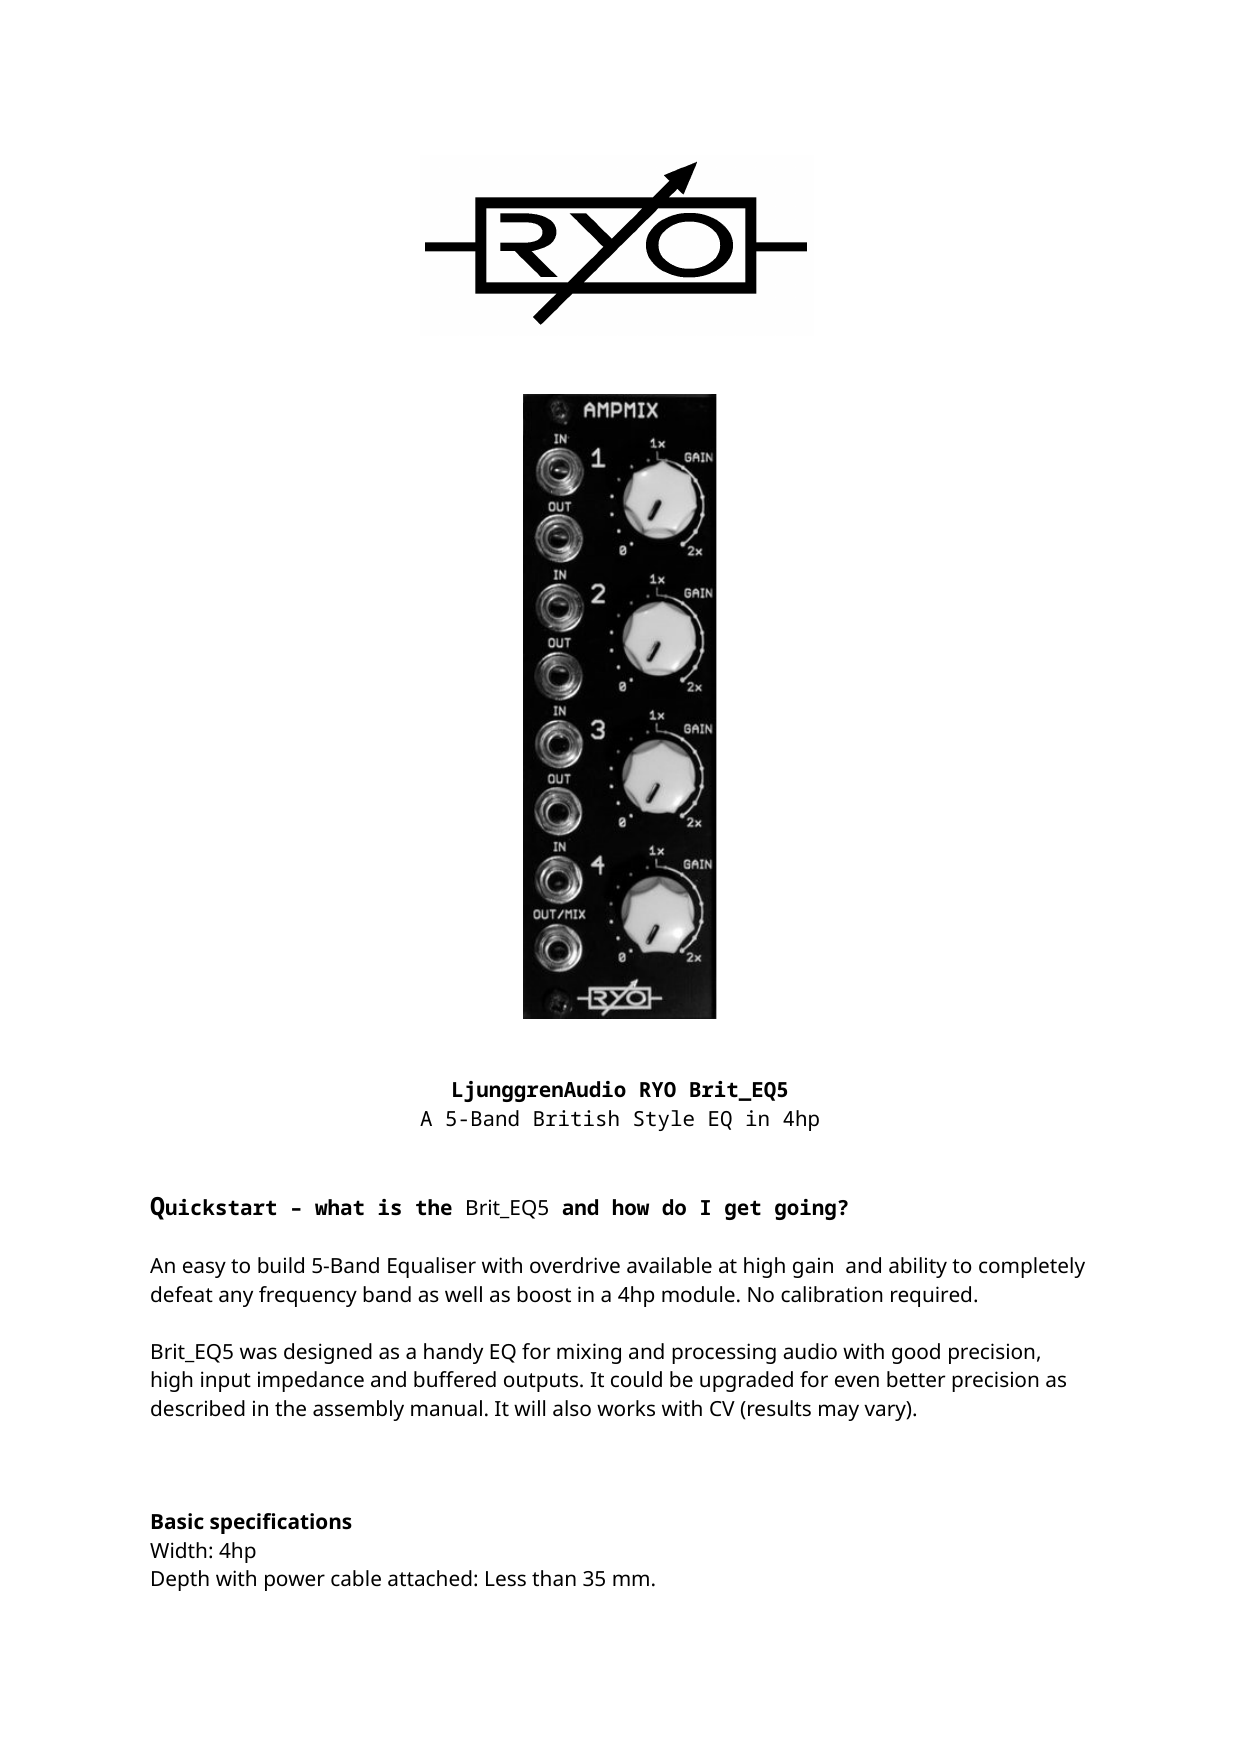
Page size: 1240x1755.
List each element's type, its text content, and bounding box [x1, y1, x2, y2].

text Quickstart – what is the Brit_EQ5 and how do I get going? [150, 1189, 1089, 1223]
picture [523, 394, 717, 1019]
picture [420, 155, 814, 336]
text Basic specifications [150, 1507, 1089, 1536]
text Brit_EQ5 was designed as a handy EQ for mixing and processing audio with good precision, high input impedance and buffered outputs. It could be upgraded for even better precision as described in the assembly manual. It will also works with CV (results may vary). [150, 1337, 1089, 1422]
text A 5-Band British Style EQ in 4hp [150, 1104, 1089, 1132]
text LjunggrenAudio RYO Brit_EQ5 [150, 1075, 1089, 1104]
text Depth with power cable attached: Less than 35 mm. [150, 1564, 1089, 1593]
text An easy to build 5-Band Equaliser with overdrive available at high gain and ability to completely defeat any frequency band as well as boost in a 4hp module. No calibration required. [150, 1251, 1089, 1308]
text Width: 4hp [150, 1536, 1089, 1564]
